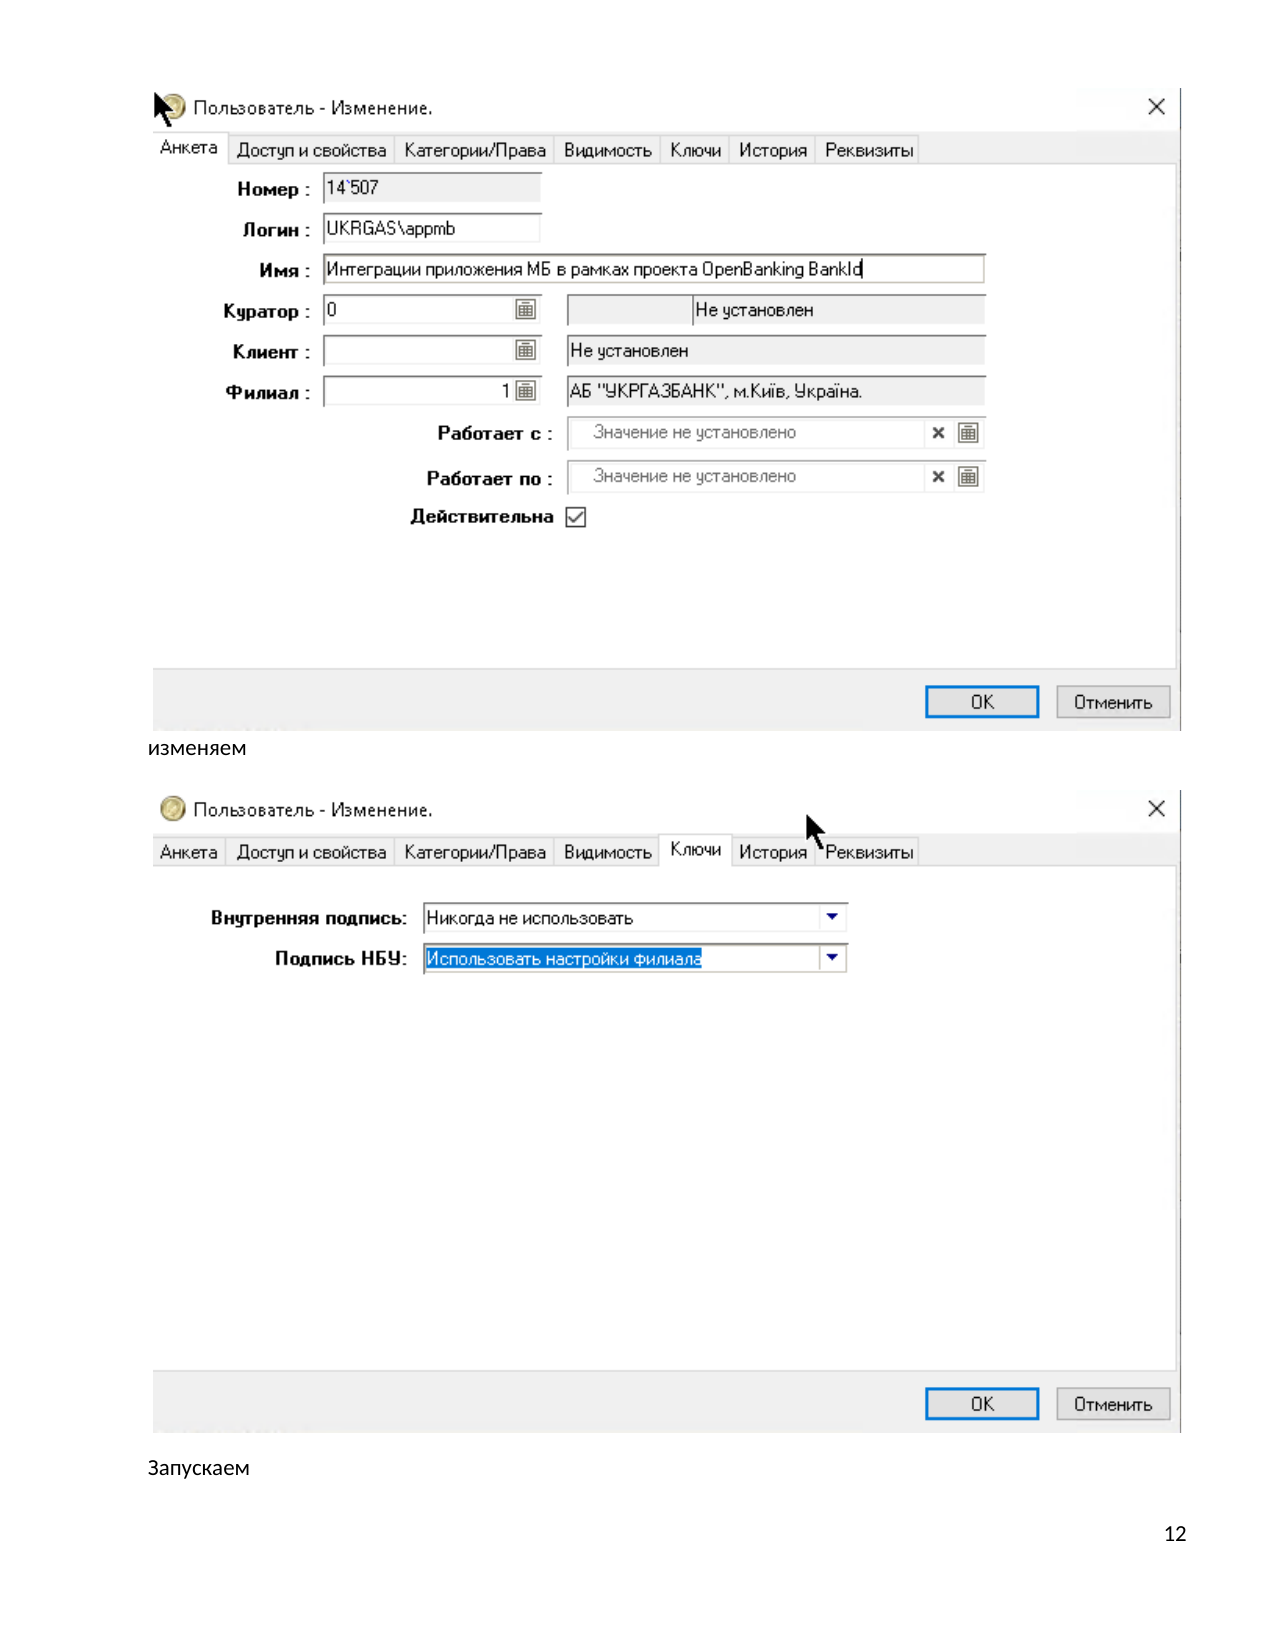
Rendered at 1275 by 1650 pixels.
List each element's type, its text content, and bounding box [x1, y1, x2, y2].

text Запускаем [148, 780, 1186, 1481]
picture [153, 88, 1182, 731]
text изменяем [148, 88, 1186, 761]
picture [153, 790, 1182, 1433]
